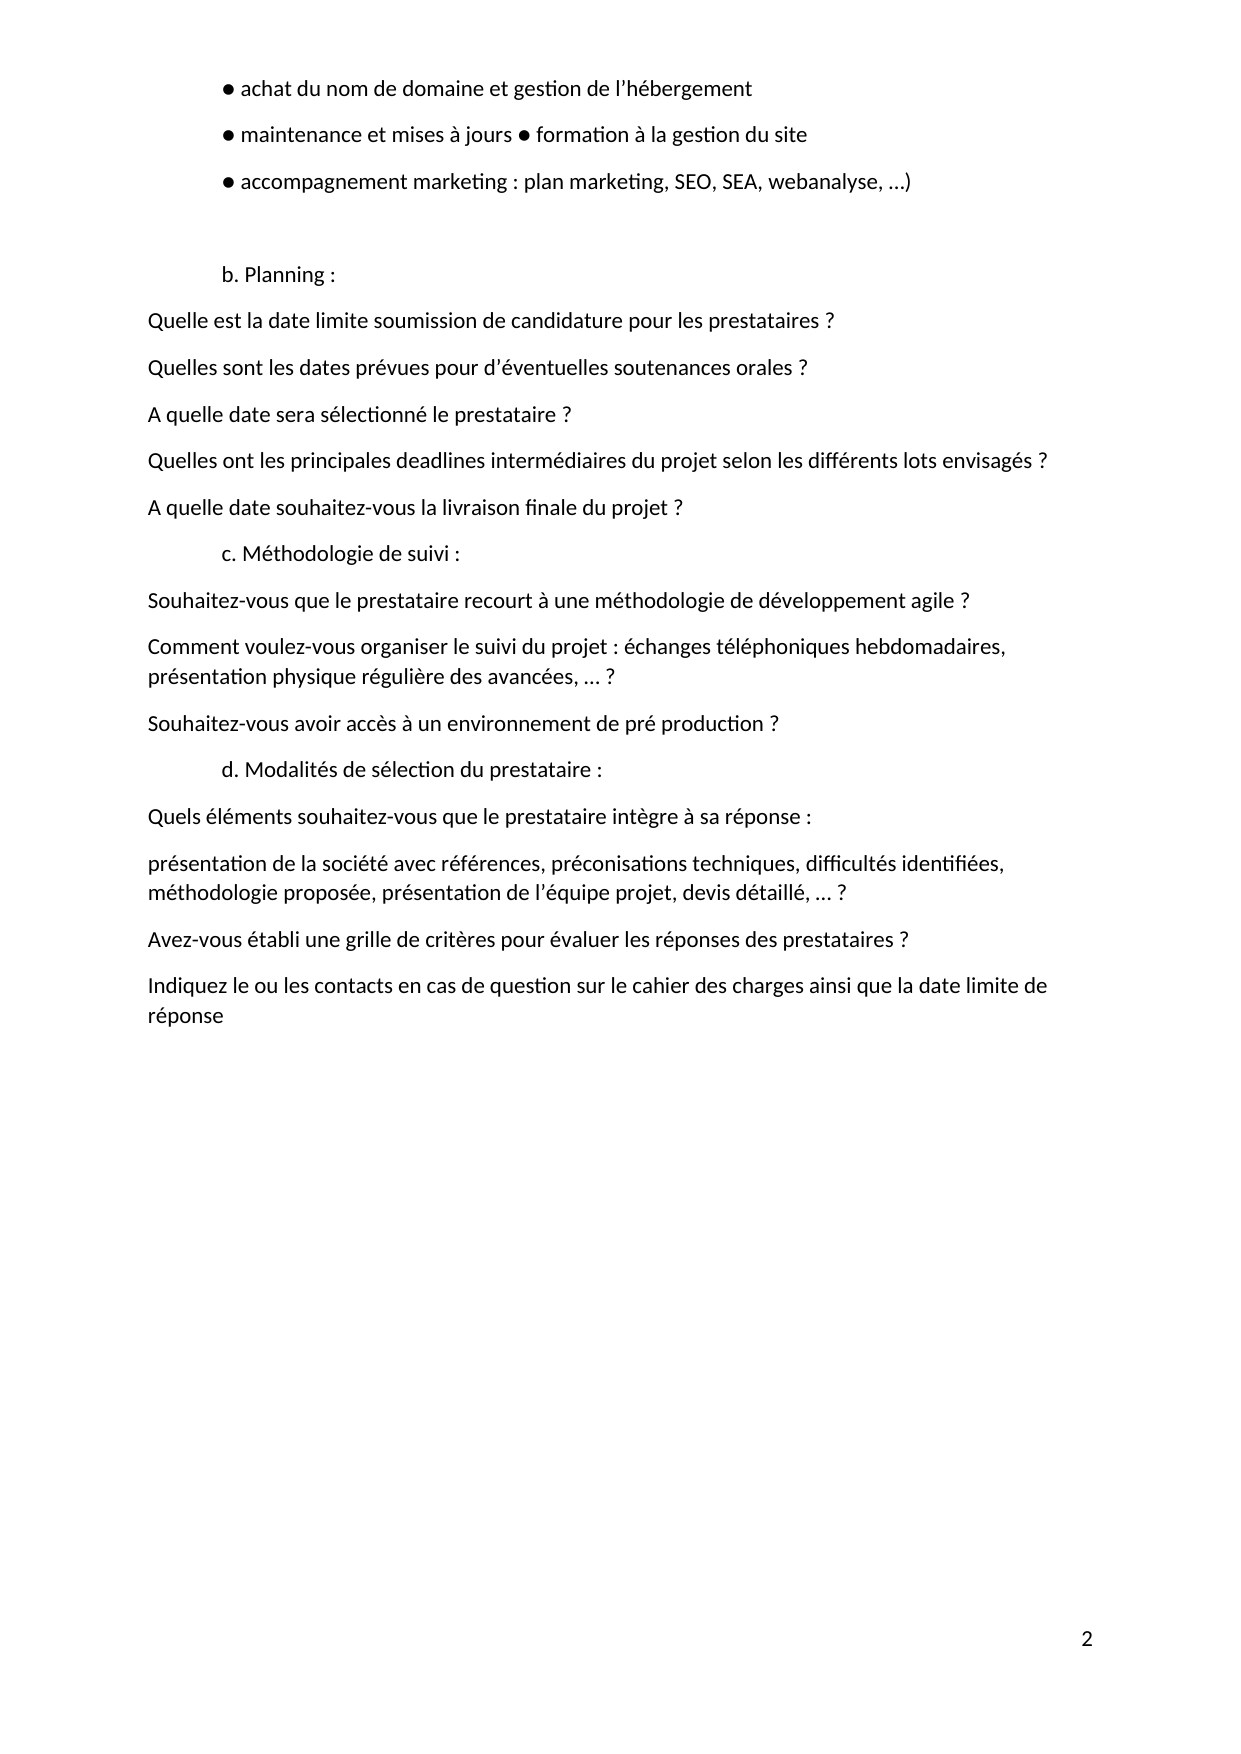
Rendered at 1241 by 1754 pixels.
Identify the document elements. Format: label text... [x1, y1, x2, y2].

text Indiquez le ou les contacts en cas de question sur le cahier des charges ainsi que la date limite de réponse [148, 972, 1093, 1029]
text A quelle date sera sélectionné le prestataire ? [148, 400, 1093, 428]
text Quelle est la date limite soumission de candidature pour les prestataires ? [148, 307, 1093, 334]
text c. Méthodologie de suivi : [148, 539, 1093, 567]
text Quelles sont les dates prévues pour d’éventuelles soutenances orales ? [148, 353, 1093, 381]
text b. Planning : [148, 260, 1093, 288]
text ● achat du nom de domaine et gestion de l’hébergement [148, 74, 1093, 102]
text Souhaitez-vous avoir accès à un environnement de pré production ? [148, 709, 1093, 737]
text présentation de la société avec références, préconisations techniques, difficultés identifiées, méthodologie proposée, présentation de l’équipe projet, devis détaillé, … ? [148, 849, 1093, 907]
text ● maintenance et mises à jours ● formation à la gestion du site [148, 120, 1093, 148]
text Quels éléments souhaitez-vous que le prestataire intègre à sa réponse : [148, 802, 1093, 830]
text Souhaitez-vous que le prestataire recourt à une méthodologie de développement agile ? [148, 586, 1093, 614]
text Quelles ont les principales deadlines intermédiaires du projet selon les différents lots envisagés ? [148, 446, 1093, 474]
text d. Modalités de sélection du prestataire : [148, 756, 1093, 783]
text Comment voulez-vous organiser le suivi du projet : échanges téléphoniques hebdomadaires, présentation physique régulière des avancées, … ? [148, 632, 1093, 690]
text Avez-vous établi une grille de critères pour évaluer les réponses des prestataires ? [148, 925, 1093, 953]
text ● accompagnement marketing : plan marketing, SEO, SEA, webanalyse, …) [148, 167, 1093, 195]
text A quelle date souhaitez-vous la livraison finale du projet ? [148, 493, 1093, 521]
